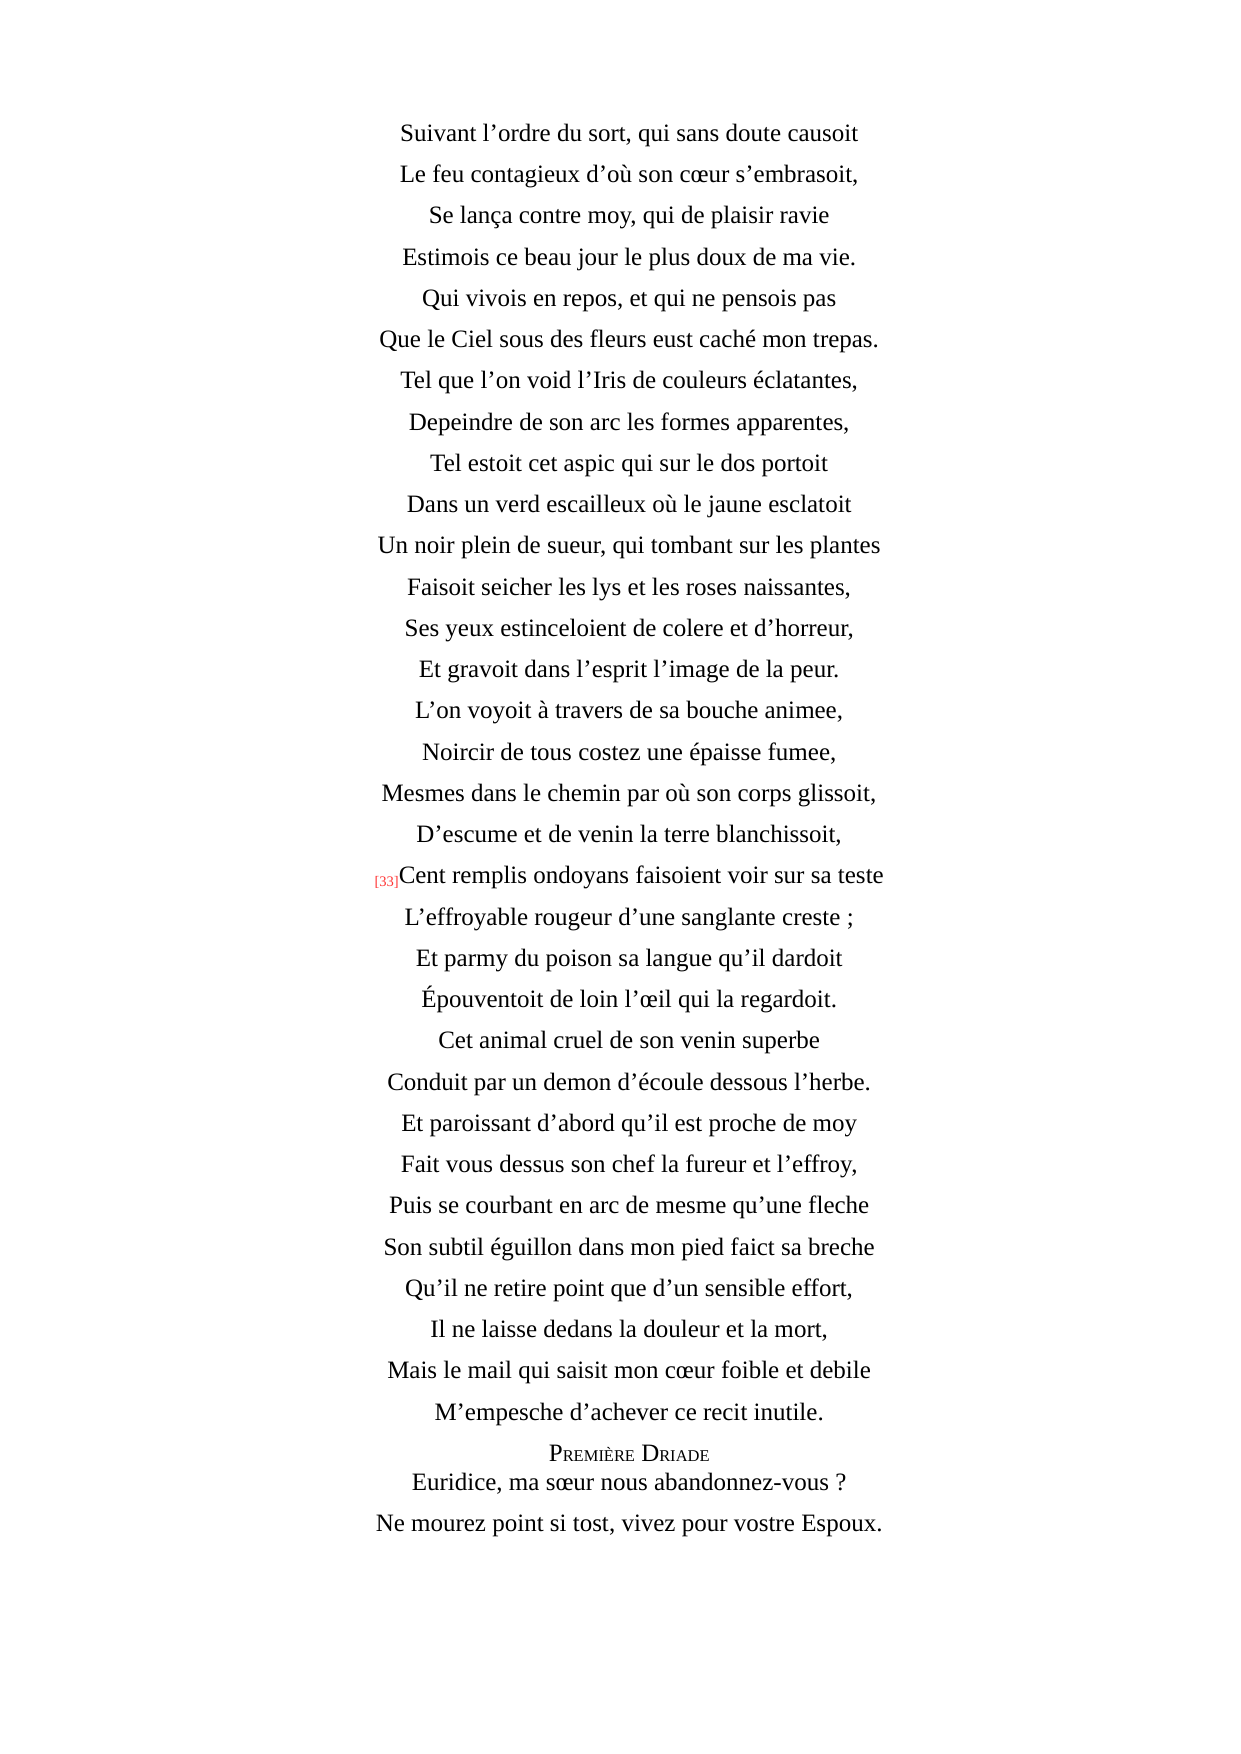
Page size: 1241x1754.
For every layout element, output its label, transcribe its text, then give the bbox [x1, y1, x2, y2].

text D’escume et de venin la terre blanchissoit, [118, 819, 1122, 848]
text Et paroissant d’abord qu’il est proche de moy [118, 1108, 1122, 1137]
text Mais le mail qui saisit mon cœur foible et debile [118, 1356, 1122, 1384]
text Fait vous dessus son chef la fureur et l’effroy, [118, 1149, 1122, 1178]
text Épouventoit de loin l’œil qui la regardoit. [118, 984, 1122, 1013]
text Et gravoit dans l’esprit l’image de la peur. [118, 654, 1122, 683]
text Il ne laisse dedans la douleur et la mort, [118, 1314, 1122, 1343]
text Qu’il ne retire point que d’un sensible effort, [118, 1273, 1122, 1302]
text Faisoit seicher les lys et les roses naissantes, [118, 572, 1122, 601]
text Un noir plein de sueur, qui tombant sur les plantes [118, 531, 1122, 559]
text Et parmy du poison sa langue qu’il dardoit [118, 943, 1122, 972]
text Dans un verd escailleux où le jaune esclatoit [118, 489, 1122, 518]
text Suivant l’ordre du sort, qui sans doute causoit [118, 118, 1122, 147]
text Tel que l’on void l’Iris de couleurs éclatantes, [118, 366, 1122, 394]
text Qui vivois en repos, et qui ne pensois pas [118, 283, 1122, 312]
text M’empesche d’achever ce recit inutile. [118, 1397, 1122, 1426]
text Se lança contre moy, qui de plaisir ravie [118, 201, 1122, 229]
text [33]Cent remplis ondoyans faisoient voir sur sa teste [118, 861, 1122, 889]
text Première Driade [118, 1438, 1122, 1467]
text Euridice, ma sœur nous abandonnez-vous ? [118, 1467, 1122, 1496]
text Que le Ciel sous des fleurs eust caché mon trepas. [118, 324, 1122, 353]
text Puis se courbant en arc de mesme qu’une fleche [118, 1191, 1122, 1219]
text Son subtil éguillon dans mon pied faict sa breche [118, 1232, 1122, 1261]
text Cet animal cruel de son venin superbe [118, 1026, 1122, 1054]
text L’effroyable rougeur d’une sanglante creste ; [118, 902, 1122, 931]
text Tel estoit cet aspic qui sur le dos portoit [118, 448, 1122, 477]
text L’on voyoit à travers de sa bouche animee, [118, 696, 1122, 724]
text Estimois ce beau jour le plus doux de ma vie. [118, 242, 1122, 271]
text Depeindre de son arc les formes apparentes, [118, 407, 1122, 436]
text Noircir de tous costez une épaisse fumee, [118, 737, 1122, 766]
text Le feu contagieux d’où son cœur s’embrasoit, [118, 159, 1122, 188]
text Ne mourez point si tost, vivez pour vostre Espoux. [118, 1508, 1122, 1537]
text Ses yeux estinceloient de colere et d’horreur, [118, 613, 1122, 642]
text Conduit par un demon d’écoule dessous l’herbe. [118, 1067, 1122, 1096]
text Mesmes dans le chemin par où son corps glissoit, [118, 778, 1122, 807]
